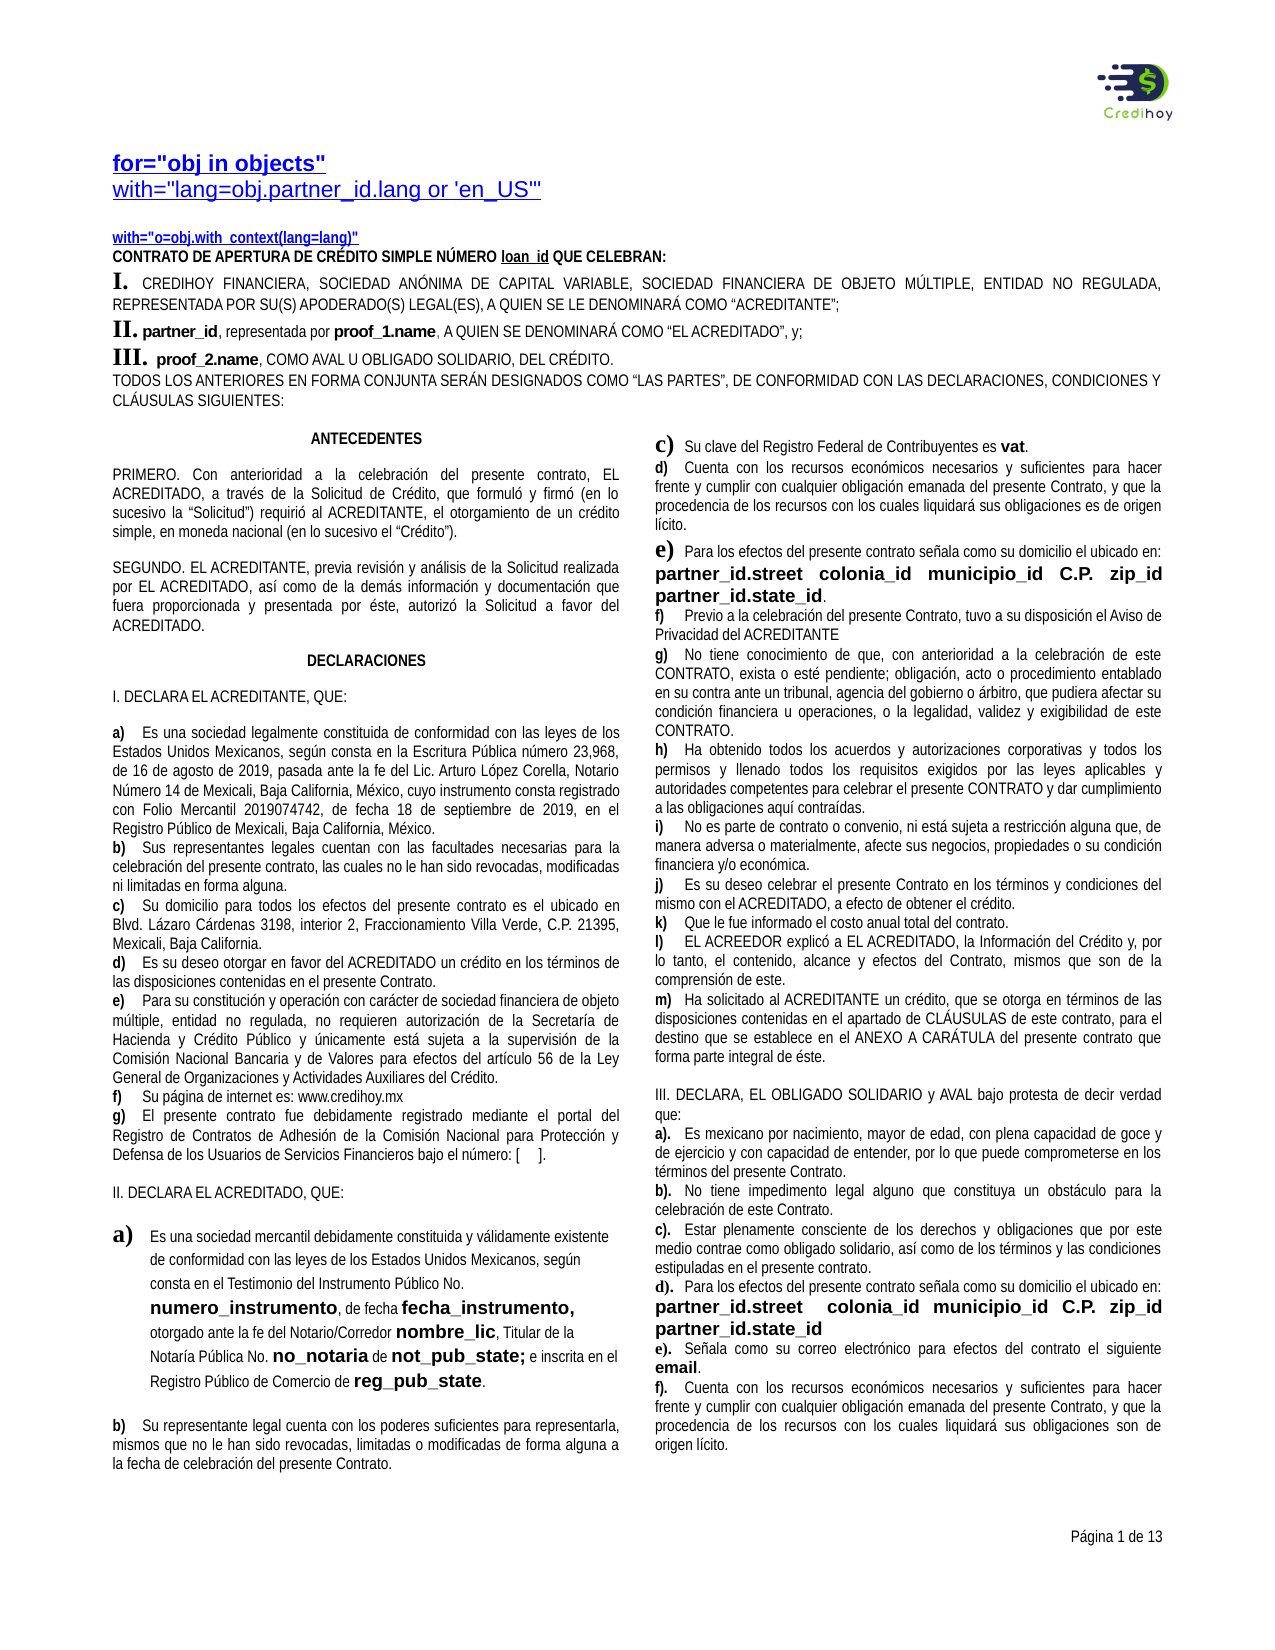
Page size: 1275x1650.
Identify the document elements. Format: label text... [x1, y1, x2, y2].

list No es parte de contrato o convenio, ni está sujeta a restricción alguna que, de manera adversa o materialmente, afecte sus negocios, propiedades o su condición financiera y/o económica. [655, 817, 1162, 874]
list proof_2.name, COMO AVAL U OBLIGADO SOLIDARIO, DEL CRÉDITO. [112, 342, 1162, 371]
list Estar plenamente consciente de los derechos y obligaciones que por este medio contrae como obligado solidario, así como de los términos y las condiciones estipuladas en el presente contrato. [655, 1219, 1162, 1277]
list Su clave del Registro Federal de Contribuyentes es vat. [655, 429, 1162, 457]
list Para los efectos del presente contrato señala como su domicilio el ubicado en: partner_id.street colonia_id municipio_id C.P. zip_id partner_id.state_id. [655, 534, 1162, 606]
text ANTECEDENTES [112, 429, 620, 448]
text PRIMERO. Con anterioridad a la celebración del presente contrato, EL ACREDITADO, a través de la Solicitud de Crédito, que formuló y firmó (en lo sucesivo la “Solicitud”) requirió al ACREDITANTE, el otorgamiento de un crédito simple, en moneda nacional (en lo sucesivo el “Crédito”). [112, 464, 620, 541]
list Que le fue informado el costo anual total del contrato. [655, 913, 1162, 932]
list Ha solicitado al ACREDITANTE un crédito, que se otorga en términos de las disposiciones contenidas en el apartado de CLÁUSULAS de este contrato, para el destino que se establece en el ANEXO A CARÁTULA del presente contrato que forma parte integral de éste. [655, 989, 1162, 1066]
list Es mexicano por nacimiento, mayor de edad, con plena capacidad de goce y de ejercicio y con capacidad de entender, por lo que puede comprometerse en los términos del presente Contrato. [655, 1123, 1162, 1181]
list partner_id, representada por proof_1.name, A QUIEN SE DENOMINARÁ COMO “EL ACREDITADO”, y; [112, 314, 1162, 342]
list CREDIHOY FINANCIERA, SOCIEDAD ANÓNIMA DE CAPITAL VARIABLE, SOCIEDAD FINANCIERA DE OBJETO MÚLTIPLE, ENTIDAD NO REGULADA, REPRESENTADA POR SU(S) APODERADO(S) LEGAL(ES), A QUIEN SE LE DENOMINARÁ COMO “ACREDITANTE”; [112, 266, 1162, 314]
list Su domicilio para todos los efectos del presente contrato es el ubicado en Blvd. Lázaro Cárdenas 3198, interior 2, Fraccionamiento Villa Verde, C.P. 21395, Mexicali, Baja California. [112, 895, 620, 953]
list Sus representantes legales cuentan con las facultades necesarias para la celebración del presente contrato, las cuales no le han sido revocadas, modificadas ni limitadas en forma alguna. [112, 838, 620, 895]
list El presente contrato fue debidamente registrado mediante el portal del Registro de Contratos de Adhesión de la Comisión Nacional para Protección y Defensa de los Usuarios de Servicios Financieros bajo el número: [ ]. [112, 1106, 620, 1164]
list Su representante legal cuenta con los poderes suficientes para representarla, mismos que no le han sido revocadas, limitadas o modificadas de forma alguna a la fecha de celebración del presente Contrato. [112, 1415, 620, 1473]
list Es una sociedad mercantil debidamente constituida y válidamente existente de conformidad con las leyes de los Estados Unidos Mexicanos, según consta en el Testimonio del Instrumento Público No. numero_instrumento, de fecha fecha_instrumento, otorgado ante la fe del Notario/Corredor nombre_lic, Titular de la Notaría Pública No. no_notaria de not_pub_state; e inscrita en el Registro Público de Comercio de reg_pub_state. [112, 1219, 620, 1391]
list Para su constitución y operación con carácter de sociedad financiera de objeto múltiple, entidad no regulada, no requieren autorización de la Secretaría de Hacienda y Crédito Público y únicamente está sujeta a la supervisión de la Comisión Nacional Bancaria y de Valores para efectos del artículo 56 de la Ley General de Organizaciones y Actividades Auxiliares del Crédito. [112, 991, 620, 1087]
list Es una sociedad legalmente constituida de conformidad con las leyes de los Estados Unidos Mexicanos, según consta en la Escritura Pública número 23,968, de 16 de agosto de 2019, pasada ante la fe del Lic. Arturo López Corella, Notario Número 14 de Mexicali, Baja California, México, cuyo instrumento consta registrado con Folio Mercantil 2019074742, de fecha 18 de septiembre de 2019, en el Registro Público de Mexicali, Baja California, México. [112, 723, 620, 838]
text DECLARACIONES [112, 651, 620, 670]
list Previo a la celebración del presente Contrato, tuvo a su disposición el Aviso de Privacidad del ACREDITANTE [655, 606, 1162, 644]
text SEGUNDO. EL ACREDITANTE, previa revisión y análisis de la Solicitud realizada por EL ACREDITADO, así como de la demás información y documentación que fuera proporcionada y presentada por éste, autorizó la Solicitud a favor del ACREDITADO. [112, 558, 620, 634]
text II. DECLARA EL ACREDITADO, QUE: [112, 1183, 620, 1202]
list Es su deseo otorgar en favor del ACREDITADO un crédito en los términos de las disposiciones contenidas en el presente Contrato. [112, 953, 620, 991]
list No tiene impedimento legal alguno que constituya un obstáculo para la celebración de este Contrato. [655, 1181, 1162, 1219]
list Su página de internet es: www.credihoy.mx [112, 1087, 620, 1106]
picture [1097, 64, 1173, 121]
list Señala como su correo electrónico para efectos del contrato el siguiente email. [655, 1339, 1162, 1377]
text with="lang=obj.partner_id.lang or 'en_US'" [112, 176, 1162, 203]
list Es su deseo celebrar el presente Contrato en los términos y condiciones del mismo con el ACREDITADO, a efecto de obtener el crédito. [655, 874, 1162, 913]
list TODOS LOS ANTERIORES EN FORMA CONJUNTA SERÁN DESIGNADOS COMO “LAS PARTES”, DE CONFORMIDAD CON LAS DECLARACIONES, CONDICIONES Y CLÁUSULAS SIGUIENTES: [112, 371, 1162, 409]
text with="o=obj.with_context(lang=lang)" [112, 227, 1162, 247]
list Cuenta con los recursos económicos necesarios y suficientes para hacer frente y cumplir con cualquier obligación emanada del presente Contrato, y que la procedencia de los recursos con los cuales liquidará sus obligaciones son de origen lícito. [655, 1377, 1162, 1454]
text for="obj in objects" [112, 150, 1162, 176]
list EL ACREEDOR explicó a EL ACREDITADO, la Información del Crédito y, por lo tanto, el contenido, alcance y efectos del Contrato, mismos que son de la comprensión de este. [655, 932, 1162, 989]
list Cuenta con los recursos económicos necesarios y suficientes para hacer frente y cumplir con cualquier obligación emanada del presente Contrato, y que la procedencia de los recursos con los cuales liquidará sus obligaciones es de origen lícito. [655, 457, 1162, 534]
text CONTRATO DE APERTURA DE CRÉDITO SIMPLE NÚMERO loan_id QUE CELEBRAN: [112, 247, 1162, 266]
list Para los efectos del presente contrato señala como su domicilio el ubicado en: partner_id.street colonia_id municipio_id C.P. zip_id partner_id.state_id [655, 1277, 1162, 1339]
list Ha obtenido todos los acuerdos y autorizaciones corporativas y todos los permisos y llenado todos los requisitos exigidos por las leyes aplicables y autoridades competentes para celebrar el presente CONTRATO y dar cumplimiento a las obligaciones aquí contraídas. [655, 740, 1162, 817]
list III. DECLARA, EL OBLIGADO SOLIDARIO y AVAL bajo protesta de decir verdad que: [655, 1085, 1162, 1123]
text I. DECLARA EL ACREDITANTE, QUE: [112, 687, 620, 706]
list No tiene conocimiento de que, con anterioridad a la celebración de este CONTRATO, exista o esté pendiente; obligación, acto o procedimiento entablado en su contra ante un tribunal, agencia del gobierno o árbitro, que pudiera afectar su condición financiera u operaciones, o la legalidad, validez y exigibilidad de este CONTRATO. [655, 644, 1162, 740]
